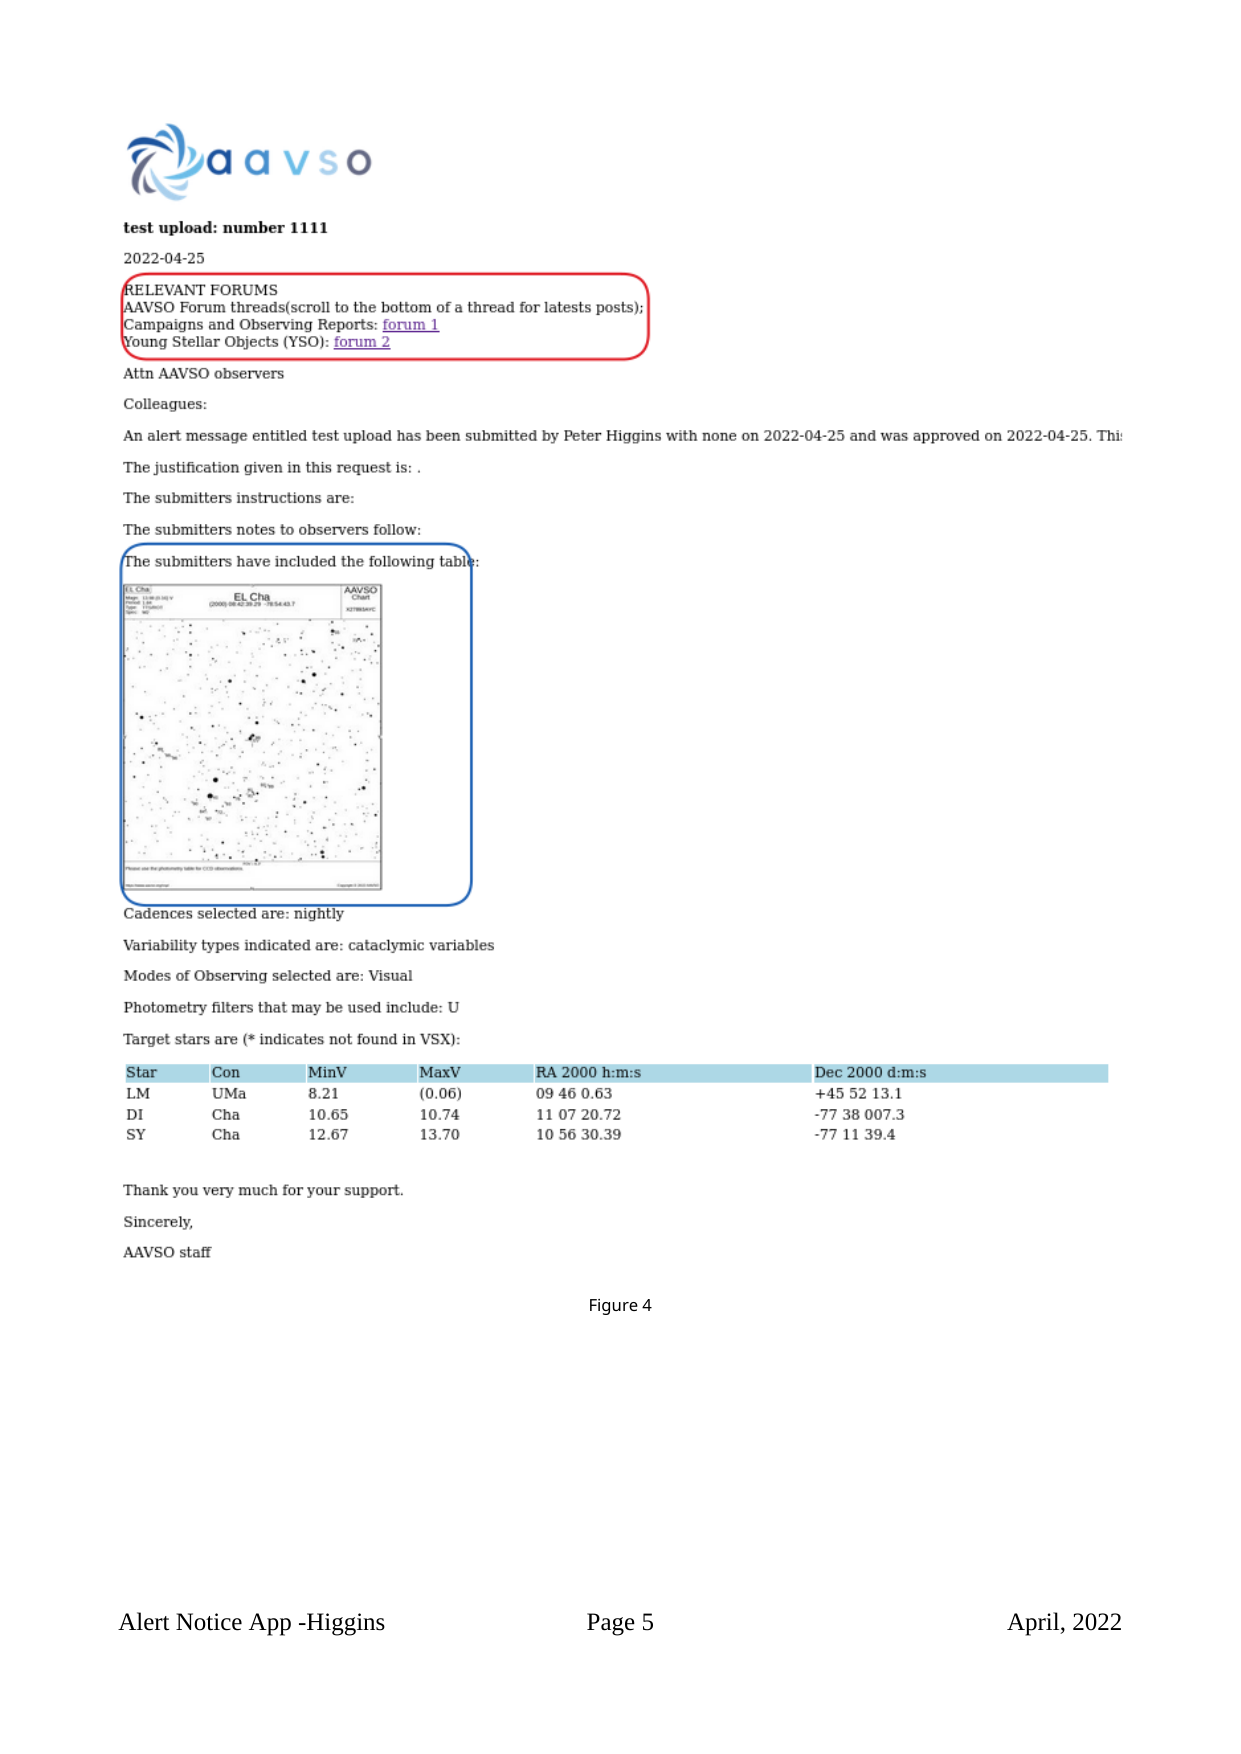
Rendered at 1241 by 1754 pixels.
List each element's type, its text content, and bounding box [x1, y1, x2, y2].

text Figure 4 [118, 1288, 1122, 1317]
picture [118, 118, 1123, 1288]
